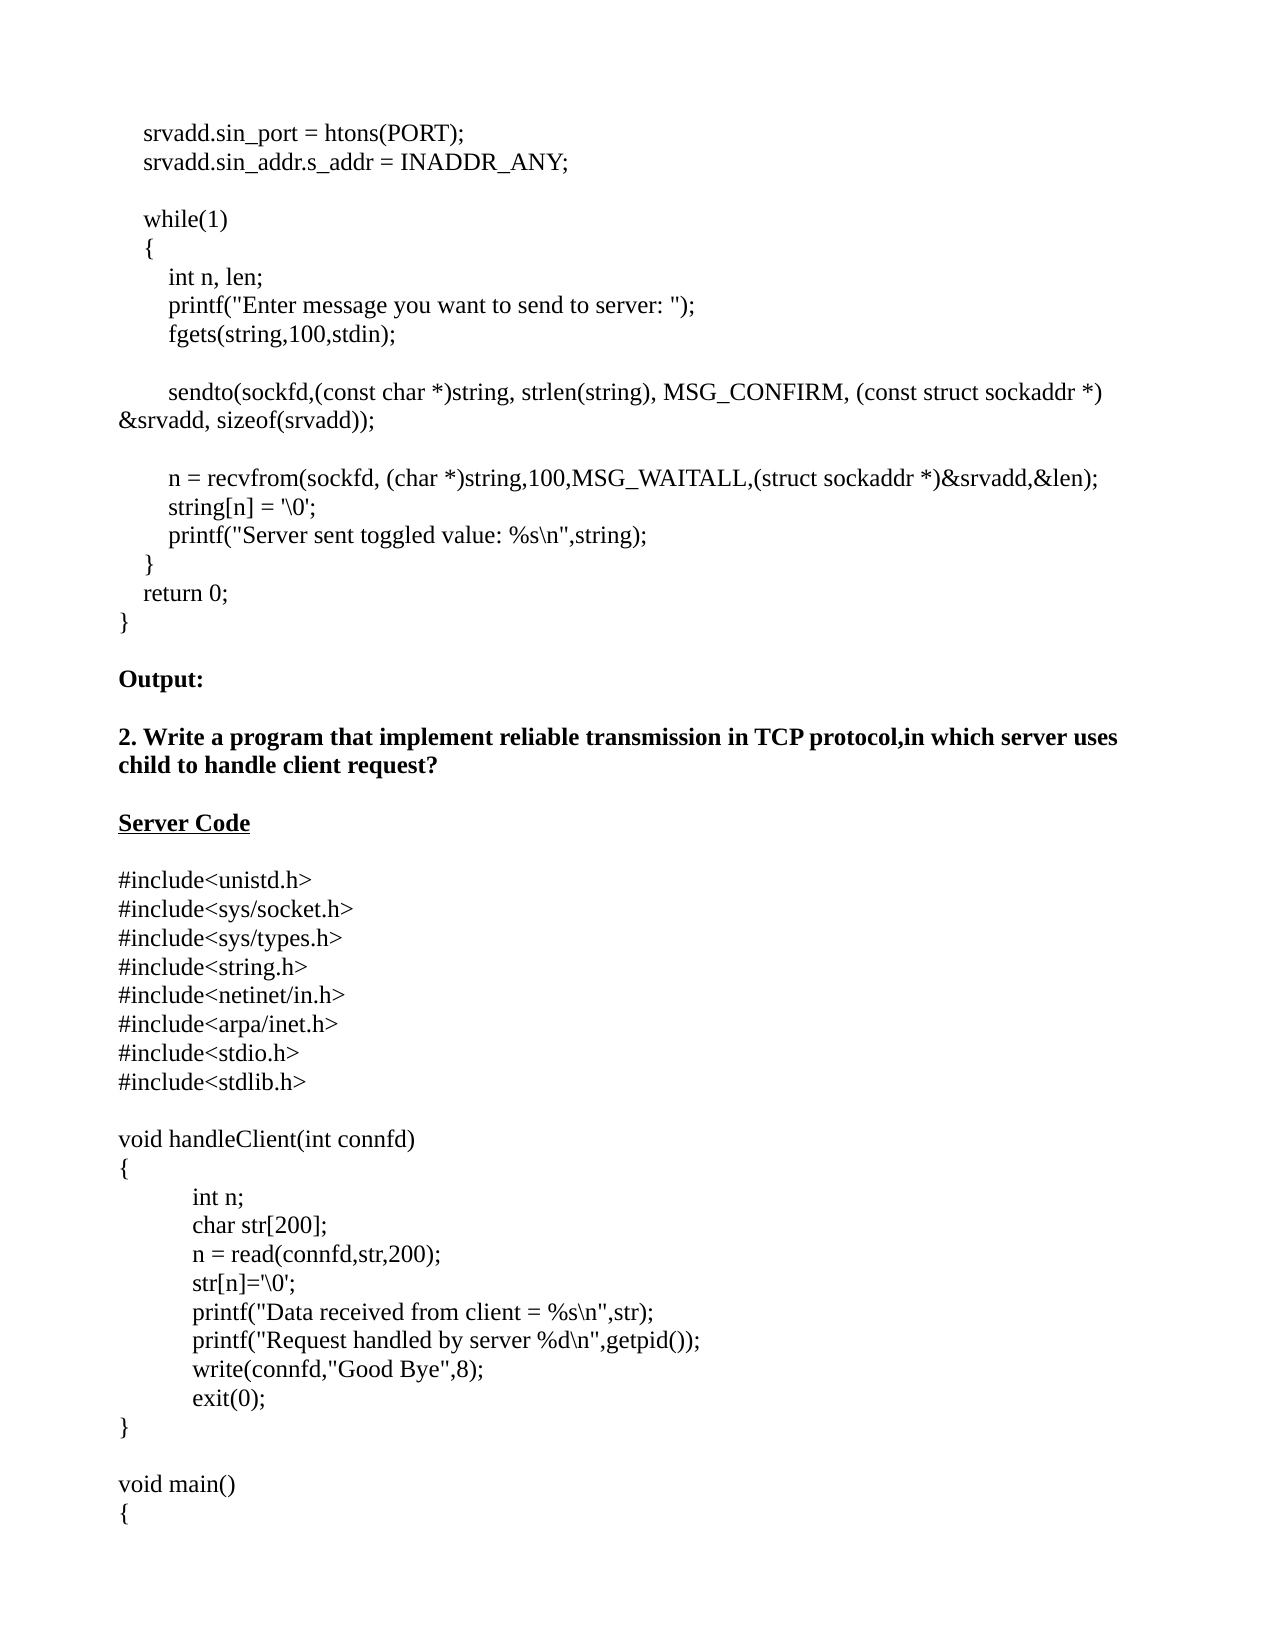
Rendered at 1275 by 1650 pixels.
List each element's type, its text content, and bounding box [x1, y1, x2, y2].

text #include<sys/socket.h> [118, 894, 1157, 923]
text { [118, 1498, 1157, 1527]
text printf("Enter message you want to send to server: "); [118, 291, 1157, 319]
text int n, len; [118, 262, 1157, 291]
text { [118, 233, 1157, 262]
text void handleClient(int connfd) [118, 1124, 1157, 1153]
text sendto(sockfd,(const char *)string, strlen(string), MSG_CONFIRM, (const struct sockaddr *) &srvadd, sizeof(srvadd)); [118, 377, 1157, 434]
text } [118, 549, 1157, 578]
text n = read(connfd,str,200); [118, 1239, 1157, 1268]
text char str[200]; [118, 1211, 1157, 1239]
text #include<arpa/inet.h> [118, 1009, 1157, 1038]
text } [118, 607, 1157, 636]
text return 0; [118, 578, 1157, 607]
text #include<stdlib.h> [118, 1067, 1157, 1096]
text srvadd.sin_addr.s_addr = INADDR_ANY; [118, 147, 1157, 176]
text while(1) [118, 204, 1157, 233]
text n = recvfrom(sockfd, (char *)string,100,MSG_WAITALL,(struct sockaddr *)&srvadd,&len); [118, 463, 1157, 492]
text srvadd.sin_port = htons(PORT); [118, 118, 1157, 147]
text Server Code [118, 808, 1157, 837]
text Output: [118, 664, 1157, 693]
text #include<stdio.h> [118, 1038, 1157, 1067]
text 2. Write a program that implement reliable transmission in TCP protocol,in which server uses child to handle client request? [118, 722, 1157, 779]
text str[n]='\0'; [118, 1268, 1157, 1297]
text void main() [118, 1469, 1157, 1498]
text string[n] = '\0'; [118, 492, 1157, 521]
text write(connfd,"Good Bye",8); [118, 1354, 1157, 1383]
text } [118, 1412, 1157, 1441]
text fgets(string,100,stdin); [118, 319, 1157, 348]
text #include<unistd.h> [118, 866, 1157, 894]
text int n; [118, 1182, 1157, 1211]
text #include<netinet/in.h> [118, 981, 1157, 1009]
text #include<sys/types.h> [118, 923, 1157, 952]
text exit(0); [118, 1383, 1157, 1412]
text printf("Request handled by server %d\n",getpid()); [118, 1326, 1157, 1354]
text printf("Data received from client = %s\n",str); [118, 1297, 1157, 1326]
text { [118, 1153, 1157, 1182]
text printf("Server sent toggled value: %s\n",string); [118, 521, 1157, 549]
text #include<string.h> [118, 952, 1157, 981]
